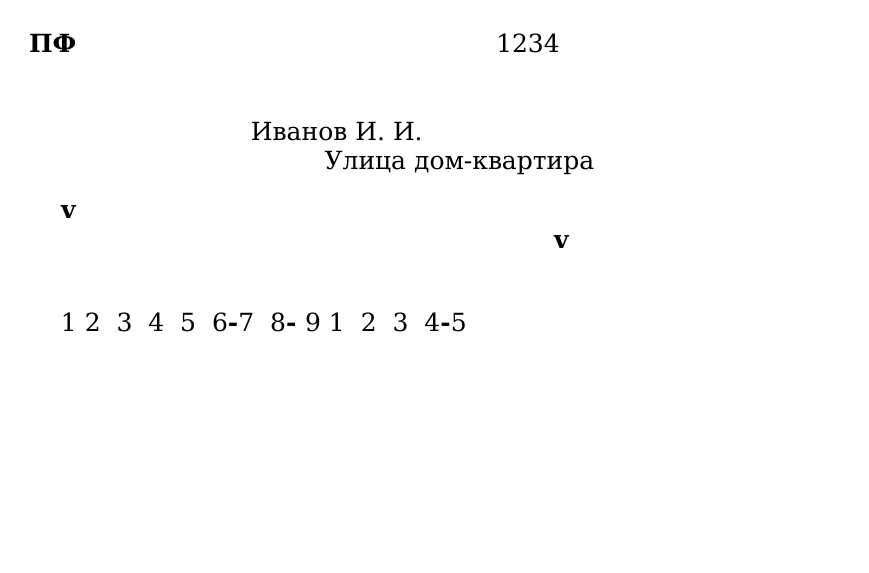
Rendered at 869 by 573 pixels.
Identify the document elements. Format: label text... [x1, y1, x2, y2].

text v [29, 225, 839, 255]
text ПФ 1234 [29, 29, 839, 58]
text v [29, 190, 839, 225]
text Улица дом-квартира [29, 146, 839, 175]
text Иванов И. И. [29, 117, 839, 146]
text 1 2 3 4 5 6-7 8- 9 1 2 3 4-5 [29, 307, 839, 337]
